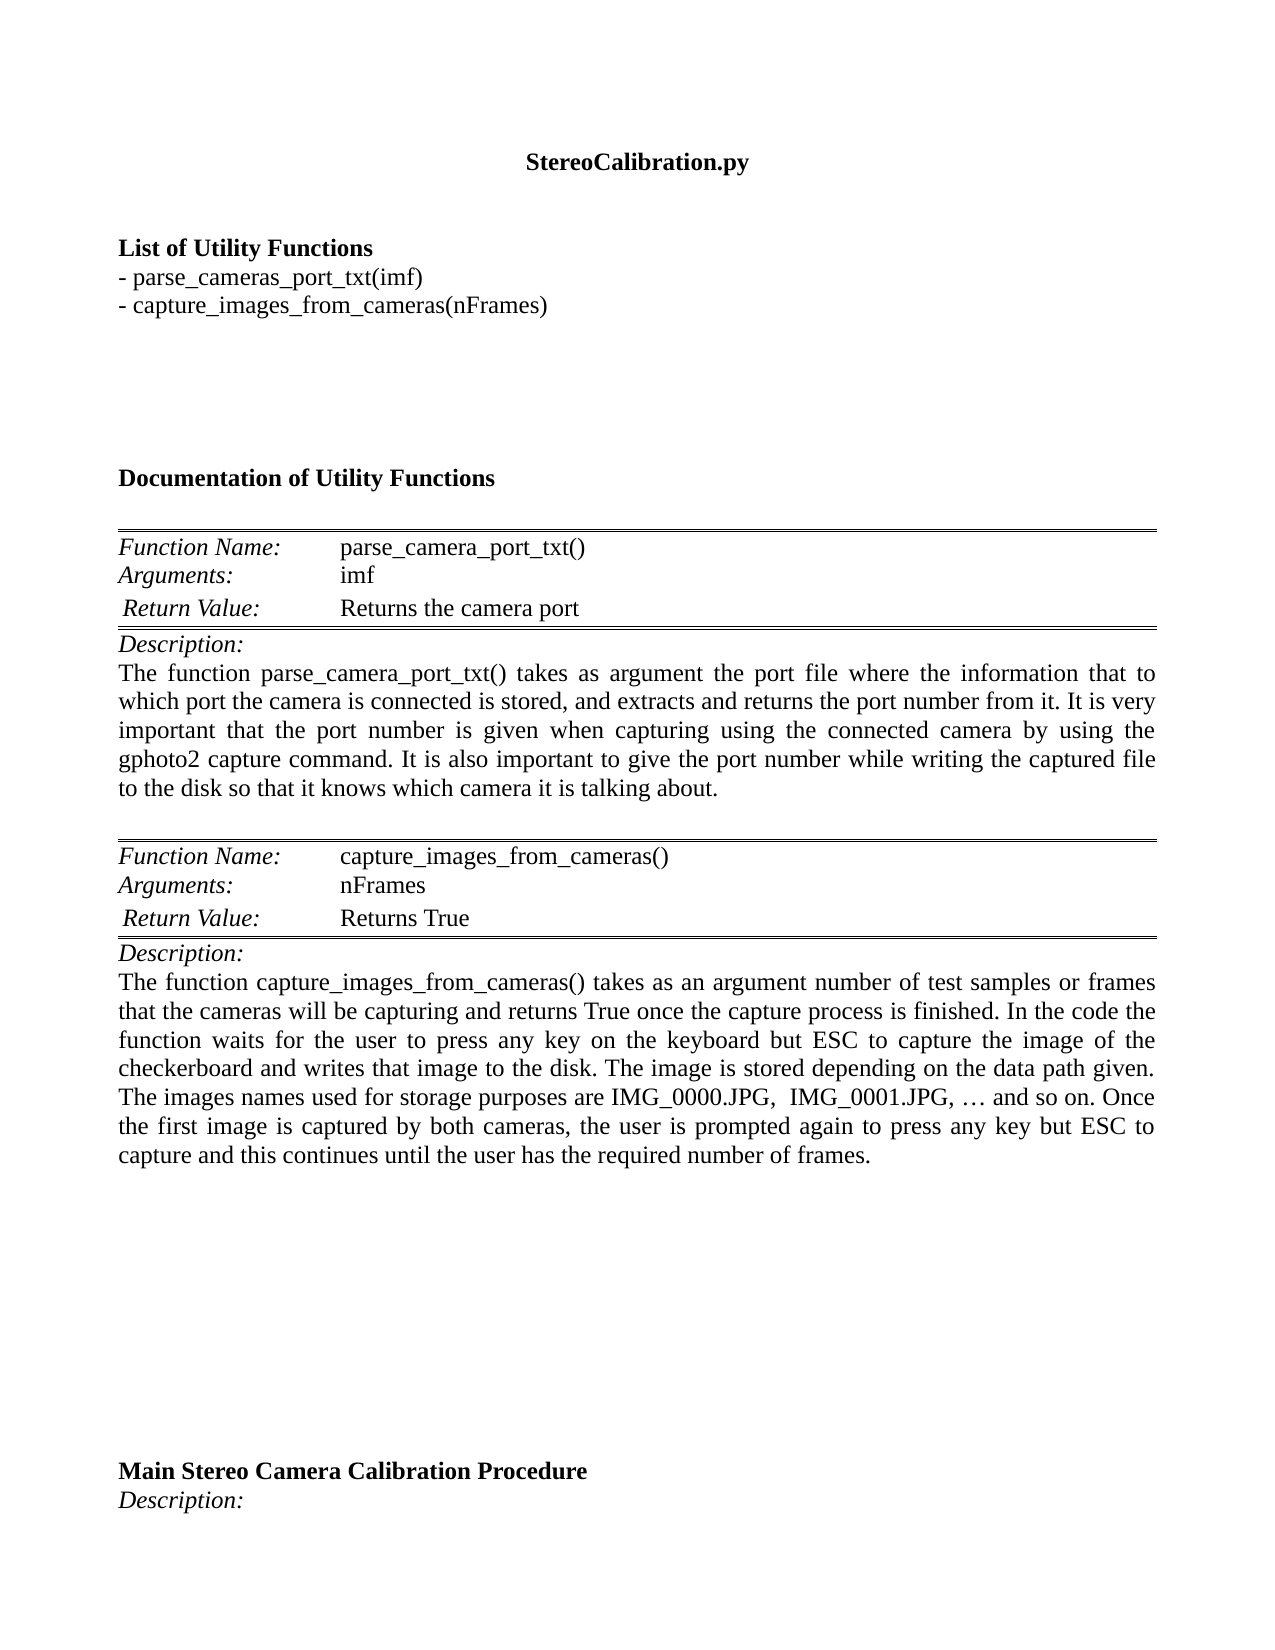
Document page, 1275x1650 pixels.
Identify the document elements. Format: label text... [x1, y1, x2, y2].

text StereoCalibration.py [118, 147, 1157, 176]
text Arguments: imf [118, 560, 1157, 589]
text Arguments: nFrames [118, 870, 1157, 899]
text Description: [118, 939, 1157, 967]
text Description: [118, 630, 1157, 658]
text The function parse_camera_port_txt() takes as argument the port file where the information that to which port the camera is connected is stored, and extracts and returns the port number from it. It is very important that the port number is given when capturing using the connected camera by using the gphoto2 capture command. It is also important to give the port number while writing the captured file to the disk so that it knows which camera it is talking about. [118, 658, 1157, 801]
text Function Name: parse_camera_port_txt() [118, 532, 1157, 560]
text The function capture_images_from_cameras() takes as an argument number of test samples or frames that the cameras will be capturing and returns True once the capture process is finished. In the code the function waits for the user to press any key on the keyboard but ESC to capture the image of the checkerboard and writes that image to the disk. The image is stored depending on the data path given. The images names used for storage purposes are IMG_0000.JPG, IMG_0001.JPG, … and so on. Once the first image is captured by both cameras, the user is prompted again to press any key but ESC to capture and this continues until the user has the required number of frames. [118, 967, 1157, 1168]
text Main Stereo Camera Calibration Procedure [118, 1456, 1157, 1485]
text Documentation of Utility Functions [118, 463, 1157, 492]
text List of Utility Functions [118, 233, 1157, 262]
text Function Name: capture_images_from_cameras() [118, 842, 1157, 870]
text Description: [118, 1485, 1157, 1513]
text Return Value: Returns the camera port [118, 589, 1157, 626]
text Return Value: Returns True [118, 899, 1157, 936]
text - parse_cameras_port_txt(imf) [118, 262, 1157, 291]
text - capture_images_from_cameras(nFrames) [118, 291, 1157, 319]
